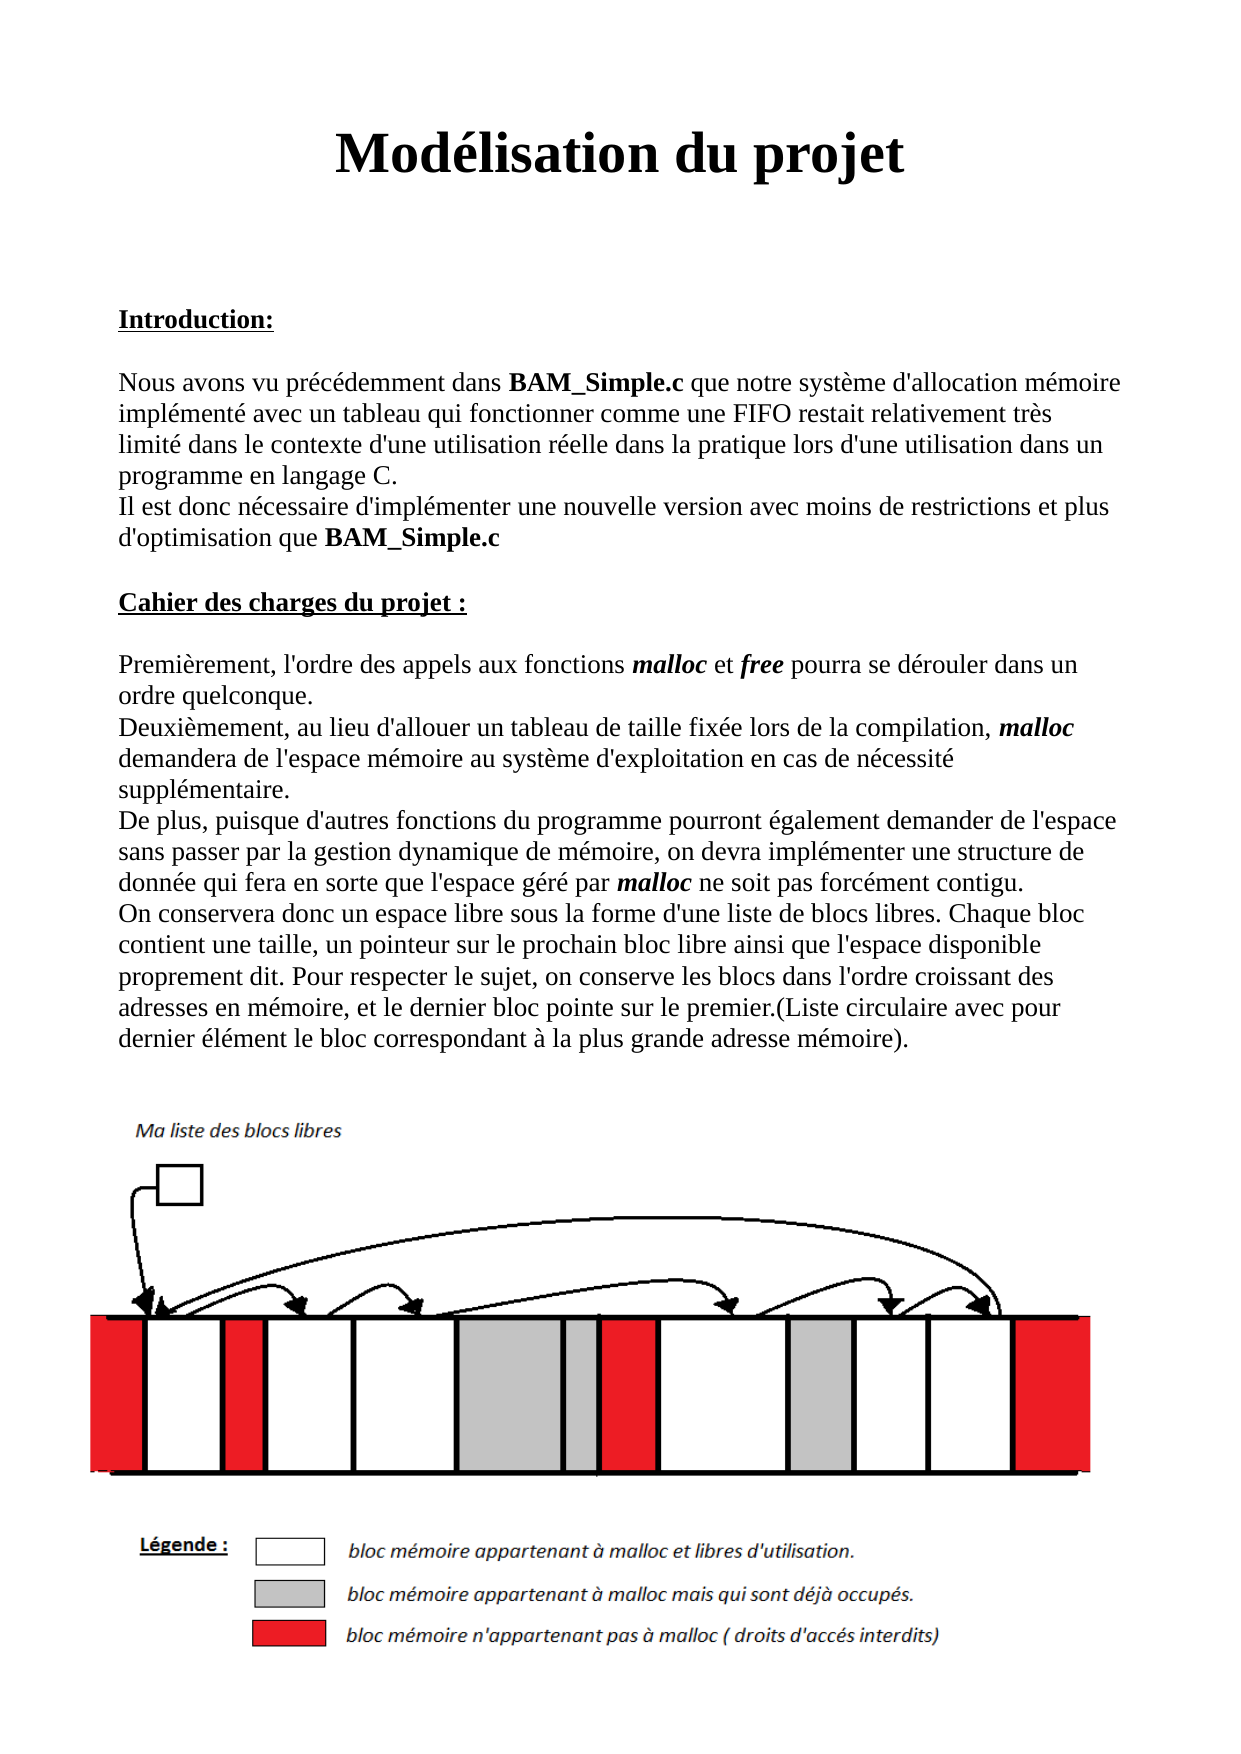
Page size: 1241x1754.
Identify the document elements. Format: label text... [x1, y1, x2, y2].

text Il est donc nécessaire d'implémenter une nouvelle version avec moins de restrictions et plus d'optimisation que BAM_Simple.c [118, 490, 1122, 552]
text Cahier des charges du projet : [118, 552, 1122, 617]
text Introduction: [118, 303, 1122, 334]
picture [90, 1093, 1091, 1692]
text Deuxièmement, au lieu d'allouer un tableau de taille fixée lors de la compilation, malloc demandera de l'espace mémoire au système d'exploitation en cas de nécessité supplémentaire. [118, 711, 1122, 804]
text Modélisation du projet [118, 118, 1122, 185]
text Premièrement, l'ordre des appels aux fonctions malloc et free pourra se dérouler dans un ordre quelconque. [118, 648, 1122, 711]
text On conservera donc un espace libre sous la forme d'une liste de blocs libres. Chaque bloc contient une taille, un pointeur sur le prochain bloc libre ainsi que l'espace disponible proprement dit. Pour respecter le sujet, on conserve les blocs dans l'ordre croissant des adresses en mémoire, et le dernier bloc pointe sur le premier.(Liste circulaire avec pour dernier élément le bloc correspondant à la plus grande adresse mémoire). [118, 897, 1122, 1053]
text De plus, puisque d'autres fonctions du programme pourront également demander de l'espace sans passer par la gestion dynamique de mémoire, on devra implémenter une structure de donnée qui fera en sorte que l'espace géré par malloc ne soit pas forcément contigu. [118, 804, 1122, 897]
text Nous avons vu précédemment dans BAM_Simple.c que notre système d'allocation mémoire implémenté avec un tableau qui fonctionner comme une FIFO restait relativement très limité dans le contexte d'une utilisation réelle dans la pratique lors d'une utilisation dans un programme en langage C. [118, 366, 1122, 490]
